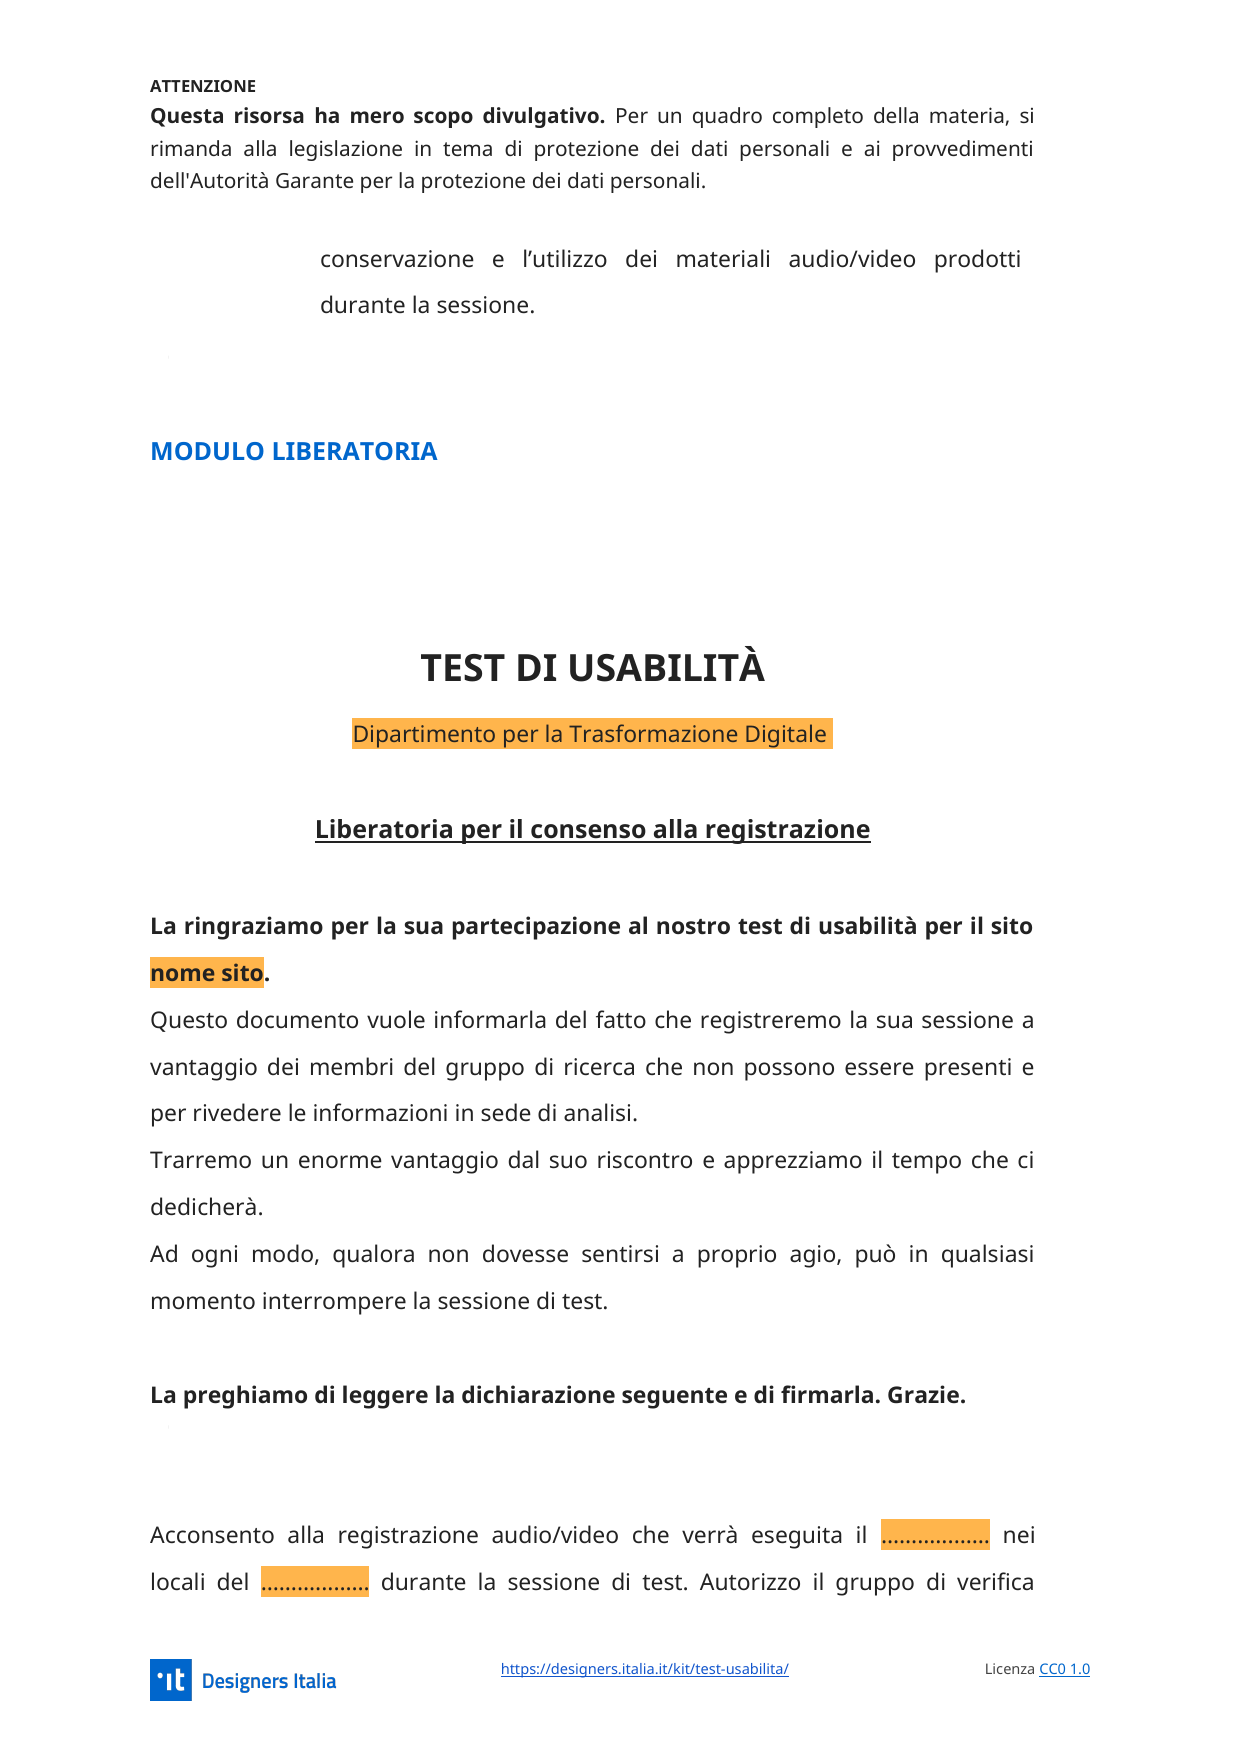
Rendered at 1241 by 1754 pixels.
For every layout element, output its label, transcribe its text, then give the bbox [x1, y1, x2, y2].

table_cell [151, 232, 308, 333]
text La preghiamo di leggere la dichiarazione seguente e di firmarla. Grazie. [150, 1378, 1035, 1410]
text Ad ogni modo, qualora non dovesse sentirsi a proprio agio, può in qualsiasi momento interrompere la sessione di test. [150, 1238, 1035, 1316]
picture [150, 1659, 347, 1701]
text TEST DI USABILITÀ [150, 642, 1035, 693]
text La ringraziamo per la sua partecipazione al nostro test di usabilità per il sito nome sito. [150, 863, 1035, 988]
text Questo documento vuole informarla del fatto che registreremo la sua sessione a vantaggio dei membri del gruppo di ricerca che non possono essere presenti e per rivedere le informazioni in sede di analisi. [150, 1003, 1035, 1128]
text Acconsento alla registrazione audio/video che verrà eseguita il ………...…… nei locali del ………...…… durante la sessione di test. Autorizzo il gruppo di verifica [150, 1519, 1035, 1597]
text Trarremo un enorme vantaggio dal suo riscontro e apprezziamo il tempo che ci dedicherà. [150, 1144, 1035, 1222]
table_cell conservazione e l’utilizzo dei materiali audio/video prodotti durante la sessione. [310, 232, 1086, 333]
text Liberatoria per il consenso alla registrazione [150, 812, 1035, 846]
subtitle MODULO LIBERATORIA [150, 433, 1035, 467]
text Dipartimento per la Trasformazione Digitale [150, 718, 1035, 749]
